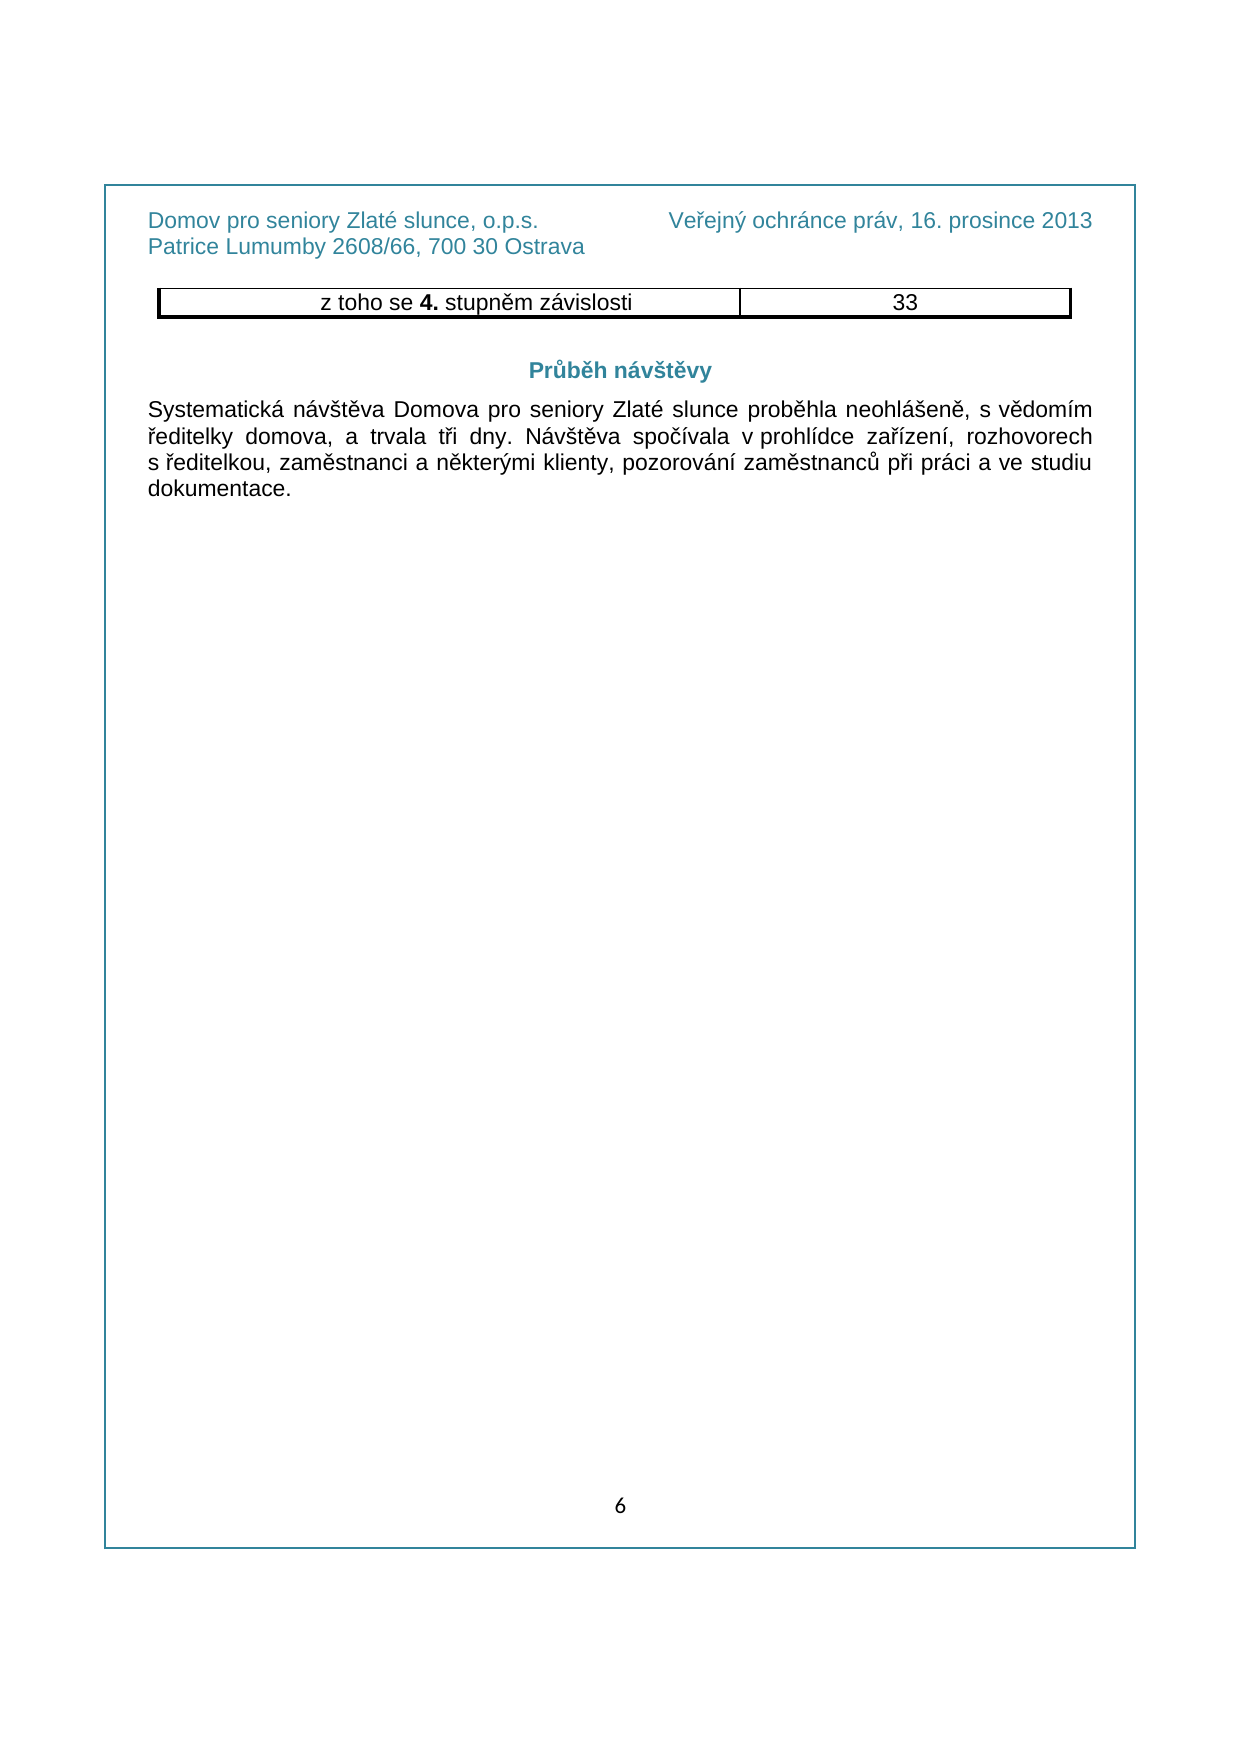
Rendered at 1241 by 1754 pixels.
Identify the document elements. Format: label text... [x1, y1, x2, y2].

text Systematická návštěva Domova pro seniory Zlaté slunce proběhla neohlášeně, s vědomím ředitelky domova, a trvala tři dny. Návštěva spočívala v prohlídce zařízení, rozhovorech s ředitelkou, zaměstnanci a některými klienty, pozorování zaměstnanců při práci a ve studiu dokumentace. [148, 396, 1092, 502]
table_cell 33 [741, 289, 1069, 315]
text Průběh návštěvy [148, 357, 1092, 384]
table_cell z toho se 4. stupněm závislosti [161, 289, 739, 315]
